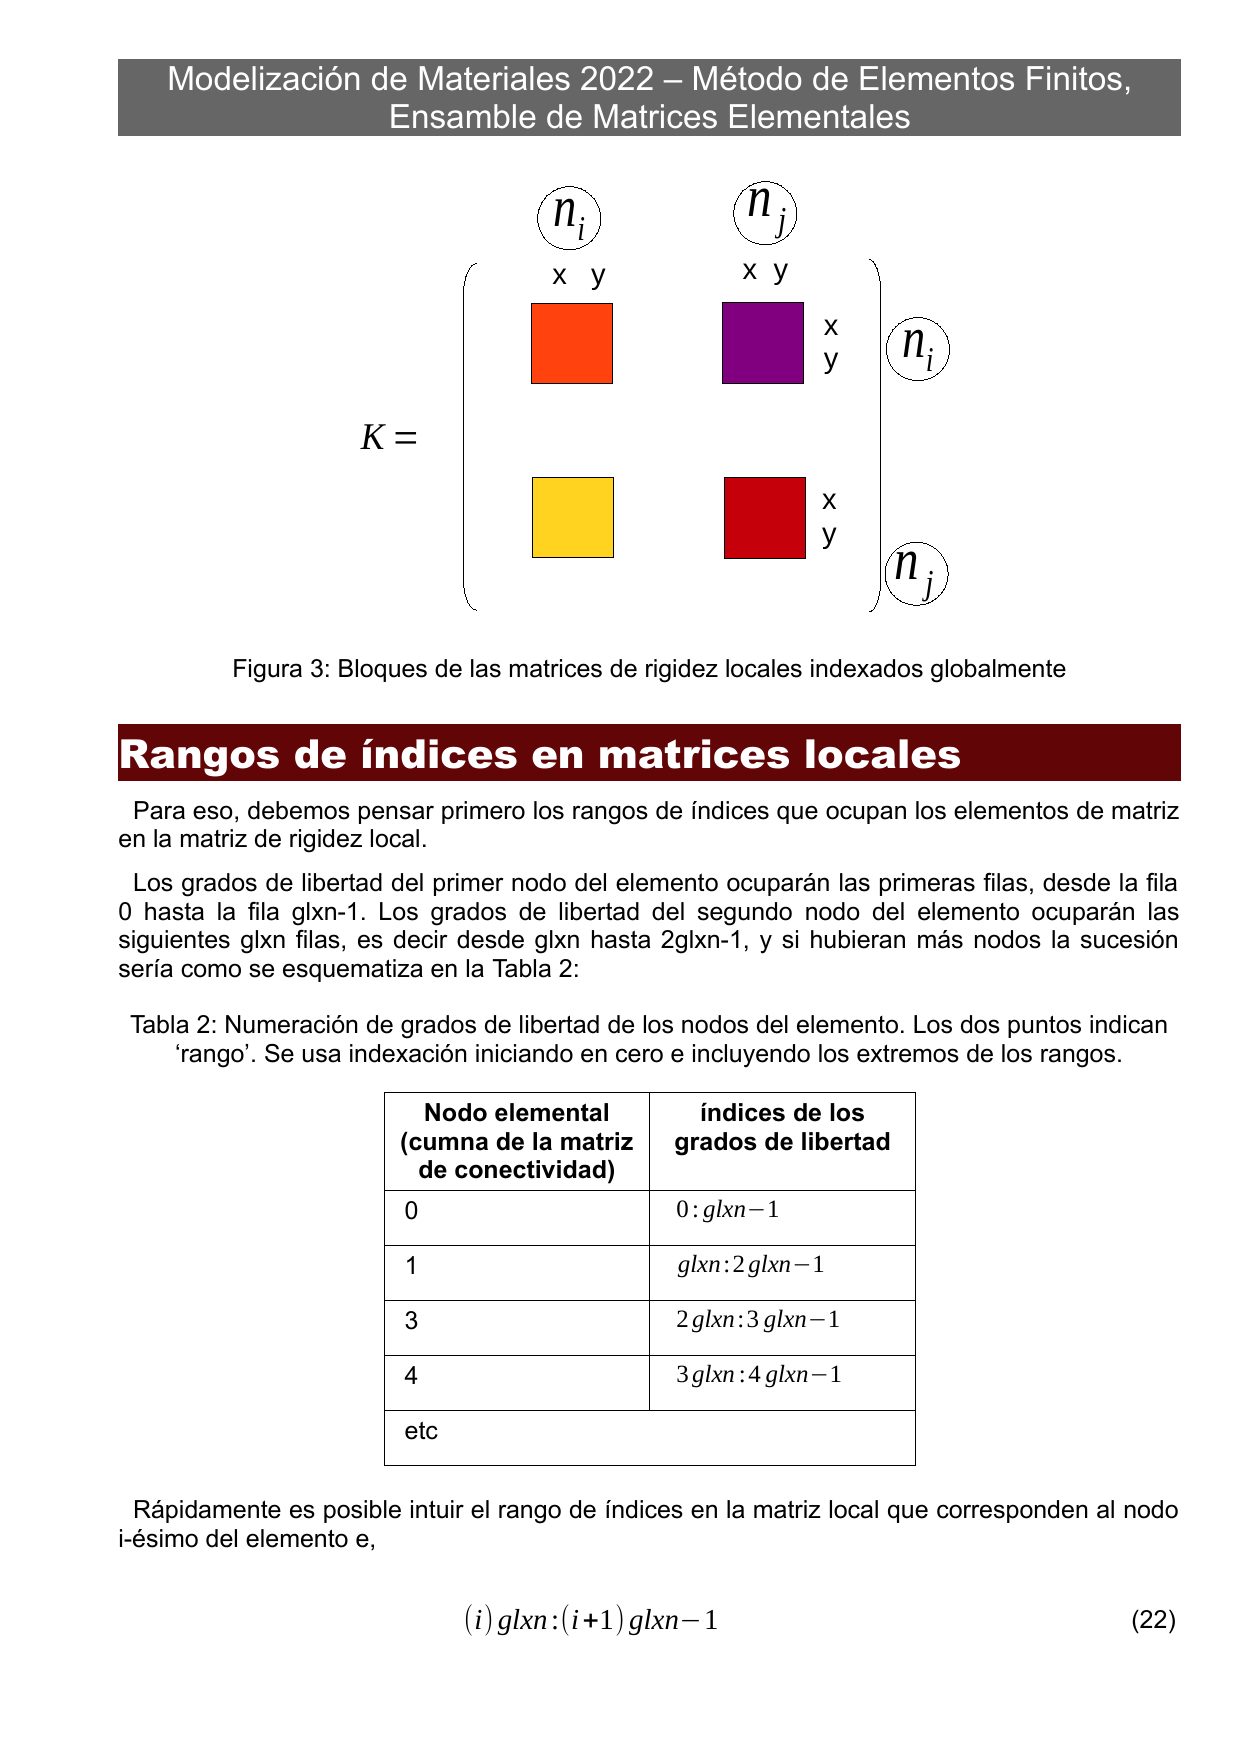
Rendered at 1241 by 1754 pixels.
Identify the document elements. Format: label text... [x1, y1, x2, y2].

table_header [118, 1597, 1063, 1643]
table_header índices de los grados de libertad [650, 1093, 915, 1190]
text Rápidamente es posible intuir el rango de índices en la matriz local que corresponden al nodo i-ésimo del elemento e, [118, 1495, 1181, 1552]
table_cell etc [385, 1411, 915, 1465]
table_header Nodo elemental (cumna de la matriz de conectividad) [385, 1093, 649, 1190]
table_cell 1 [385, 1246, 649, 1300]
text Tabla 2: Numeración de grados de libertad de los nodos del elemento. Los dos puntos indican ‘rango’. Se usa indexación iniciando en cero e incluyendo los extremos de los rangos. [118, 1010, 1181, 1068]
table_cell [650, 1301, 915, 1355]
text Figura 3: Bloques de las matrices de rigidez locales indexados globalmente [118, 654, 1181, 682]
text Para eso, debemos pensar primero los rangos de índices que ocupan los elementos de matriz en la matriz de rigidez local. [118, 796, 1181, 853]
table_cell [650, 1356, 915, 1410]
table_cell [650, 1191, 915, 1245]
text Los grados de libertad del primer nodo del elemento ocuparán las primeras filas, desde la fila 0 hasta la fila glxn-1. Los grados de libertad del segundo nodo del elemento ocuparán las siguientes glxn filas, es decir desde glxn hasta 2glxn-1, y si hubieran más nodos la sucesión sería como se esquematiza en la Tabla 2: [118, 868, 1181, 983]
table_cell 3 [385, 1301, 649, 1355]
subtitle Rangos de índices en matrices locales [118, 724, 1181, 781]
table_header (22) [1063, 1597, 1181, 1643]
table_cell [650, 1246, 915, 1300]
table_cell 0 [385, 1191, 649, 1245]
table_cell 4 [385, 1356, 649, 1410]
